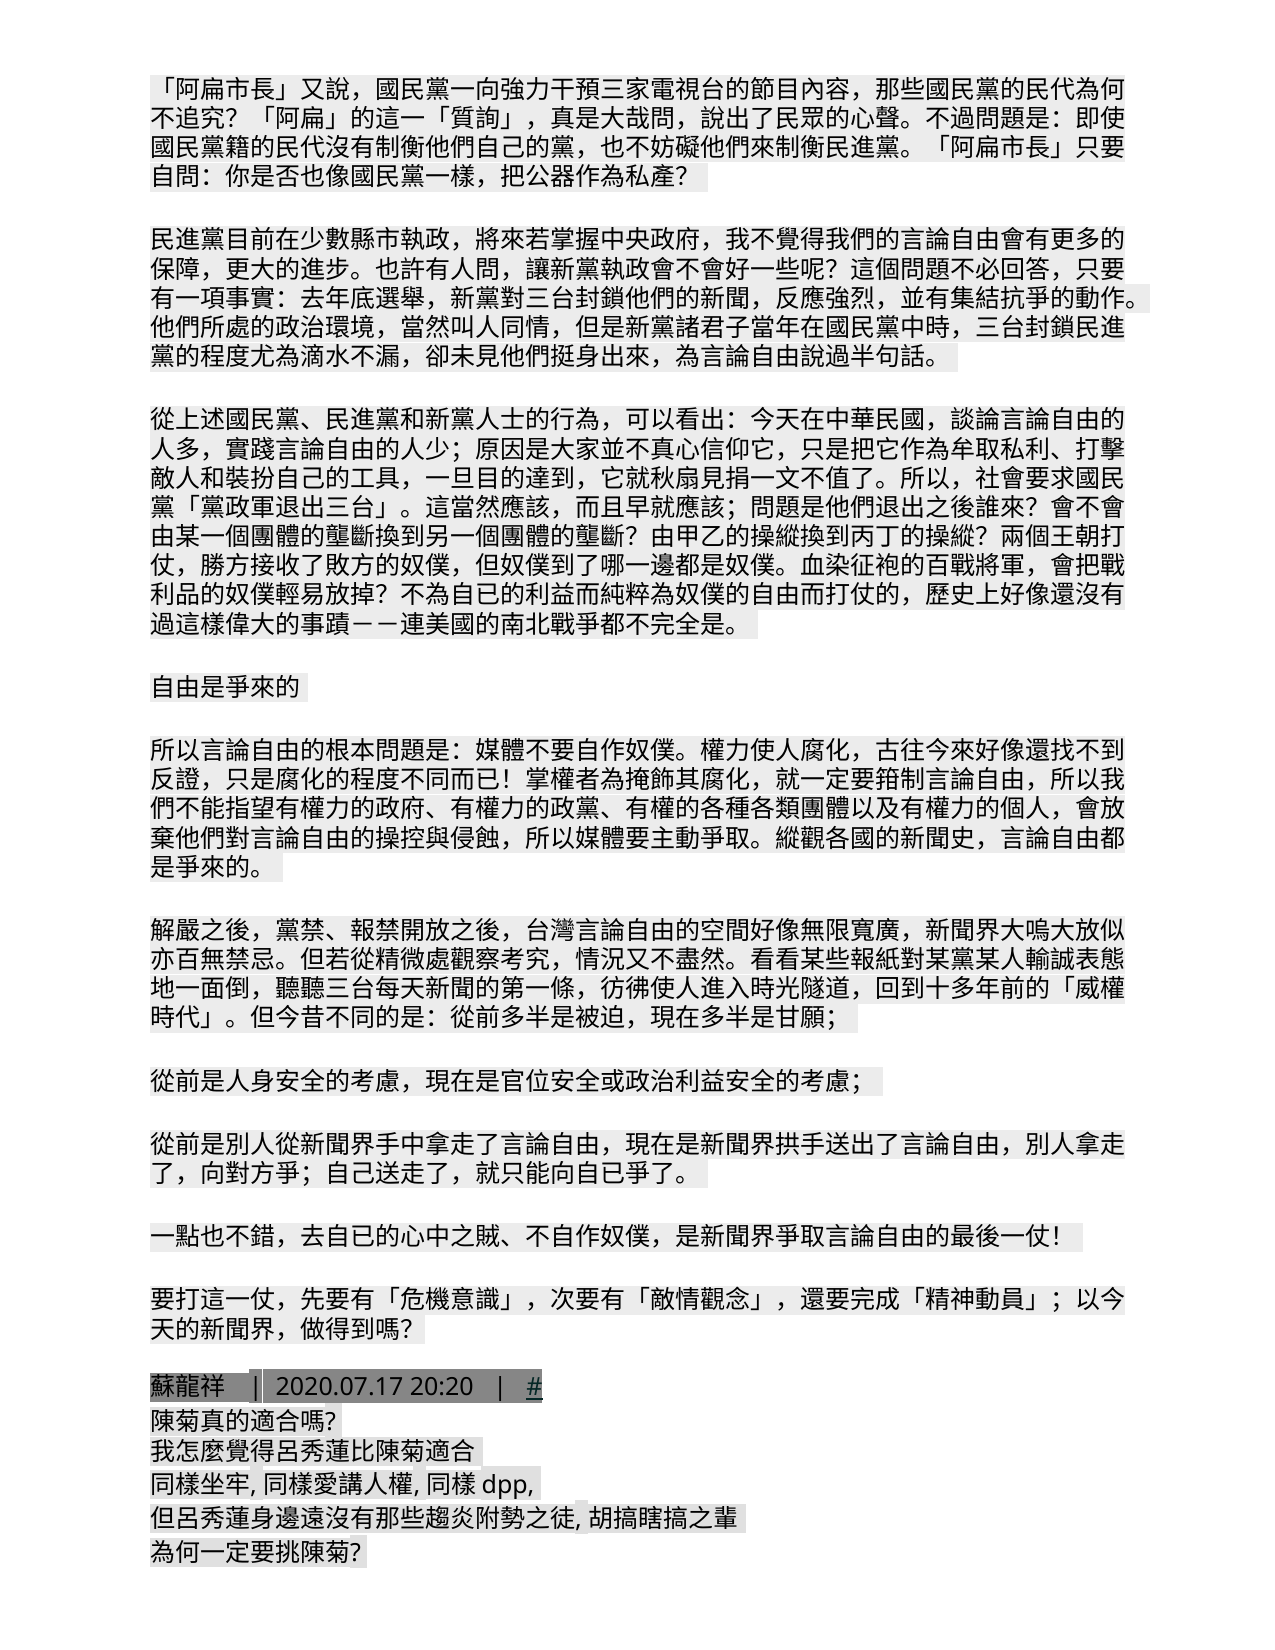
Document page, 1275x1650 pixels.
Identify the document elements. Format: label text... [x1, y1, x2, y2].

text 蘇龍祥 | 2020.07.17 20:20 | # [150, 1369, 1125, 1403]
text (續) 謝謝各位的批評指教，但是你們看文章要專心。我有說陳菊適合擔任監察院長嗎？我只說我不相信陳菊會貪污，那不是她的基本為人。我還說，她也許有可能便宜行事，例如氣爆捐款挪作其它非賑災之用途，但她不會私吞金錢，也不會接受賄賂，那不是陳菊的基本為人。 陳菊自尊心很強，榮譽感很重，金錢和權力都收買不了她。這是我所認識的陳菊。如果各位有不同看法，得拿出個證據來，證明她會貪污，而非憑空指控。 我還提到民進黨的幫派文化，只要是「自己人」，不管怎麼扯爛污，都會被包容、包庇；萬一東窗事發，仍然還是「自己人」，說不定下回狂升更高的官，以資安慰。因此，任何民進黨人或綠營人士都不適合擔任具有糾察性質或法務性質的職位，因為那等於是找來一個負責把風的門神。 一個意思就是一個意思，而不是另一個意思。認為一個人不適合某種職位，並不等於說他會貪污。不存在的罪名就是不存在，不能因為看對方不順眼就硬要扣上帽子。 人與人可以立場不同，但不要因為立場不同就任意或輕易地亂扣對方帽子。民進黨向來就是搞這一套，凡是立場不同，就千方百計抹黑對方。我們為什麼要去學習這種惡行呢？ 如果說陳菊應該為屬下之貪贓枉法負起各種行政責任甚至法律刑責，我都不反對；這樣的可能性是存在的，但我仍然相信她不會貪污，因為我了解其為人，而且至今沒有任何證據能指控她涉及任何案子，全是空泛指控。 如果有人拿把槍抵在我頭上，問我陳菊會不會貪污，我還是一樣會說我不相信她會貪污，除非你拿出證據來，或是至少應該具體指控她是怎麼個貪污法。 許多年來，我還再三提到黃俊英被栽贓抹黑的事，我認為那是陳菊人生的一個污點，但我不會因為某個人做錯一件事，就馬上全盤抹煞其人格。好人一樣有可能會因為種種原因而做出壞事，這和人渣每天專幹壞事畢竟是不同等級。 念淨於7月11日貼出巴勒網多年前轉貼的一篇文字 (我不記得有貼過)，我它再貼在下面，是張作錦寫的，寫於1995年。1995年那時候的民進黨，已經腐敗得很不像話，跟國民黨已無多大差別。 張作錦寫得很對。他批評民進黨有了一點權力之後，馬上就幹起箝制言論自由的事。但他同時也罵國民黨和新黨沒有資格罵人，因為當他們自己手上有權時，照樣箝制言論自由，而且箝制得如張作錦所說的「滴水不漏」，甚至還動輒黑牢伺候。 我自己不就是個例子？八零年代，我要求先天性重病兒童應該獲得免費醫療，要求中央政府兒童福利預算應大幅增加，以及發表有關雛妓的兒童人權報告到聯合國等等等，居然統統都能構成我的叛亂罪證。 張作錦先生說得很對，什麼黨都一樣，只要一有權力就會箝制異己言論。可是，重點來了！張作錦是誰呢？張作錦不就是當年整天抹黑黨外人士是共匪同路人的黨國媒體的第一把手嗎？他在教訓他人之前，理應先承認自己過去的惡行才對。 我舉這例子並不是要攻擊張作錦，而是想說，那些曾經做錯事的人並非個個都是人渣。我並不認識張先生，但我約略理解其為人之基本正直，儘管我曾經長達幾年的時間大力投入「我家不訂聯合報」的退報運動。張先生過去就是聯合報的社長。 我想強調的是：基本上，我們還是應該儘可能如實地看待人事物應有的不同內涵。種種善惡之輕重與本質，基本上還是有很大的差別。張作錦如此，陳菊也一樣，把陳菊視同人渣黨其他人那般猥瑣貪婪與惡質，那是完全不正確的。那就如同人渣黨刻意要把許崑源說成黑道、說成萬惡不赦一般，進而連其以死明志都要故意影射說是賭博賭輸只好跳樓自殺。只有人渣才會因為立場不同就故意對一個無辜的死者做出這樣的影射。 不止陳菊被污名化，林義雄更是如此。我看我應該是林義雄成為綠營神主牌之後最早批評他而且批評得最多也最凶的人。我肯定是深深傷害了他的感情，畢竟他過去待我和學姐不薄。我出國念書時，他不但給我錢，而且還是我申請學校的幾位推薦人之一，但我卻公開在媒體上不斷批評他。 為了基本是非，我不惜毀了這段珍貴的私人情誼，但我始終知道是非所在，我從不懷疑其人格之崇高無私。我這輩子恐怕永遠都做不到像他那樣的勇敢與純粹。我不會因為他這十幾年來所做的一切我統統不認同，便一併抹煞其人格。我不可能眛著良心去誣衊一個宛如聖徒一般聖潔的人。 陳菊也一樣，她根本不適合從政當官，我對其各種作為幾乎都不認同，甚至非常厭惡，比方說提拔了一大堆貪婪敗德之徒。但我依舊不會懷疑陳菊之善良、溫暖及清廉。我唯一無法釋懷的是栽贓抹黑黃俊英的事。 這類栽贓抹黑的手段是綠營人士的基本作法，陳菊不該如此，但她卻做了，完全出乎我的預料之外。我希望有一天能夠弄清楚這項卑鄙惡行的來龍去脈。 ===================== 媒體不要自作奴僕！ 文 / 張作錦 1995-03-15 如果「天下沒有白吃的午餐」是經濟事務上的通則，那麼「天下沒有不箝制言論自由的政權」，應該是政治事務上的規律。 蓋權力使人腐化，愈腐化的權力就愈想掌權，那些見不得人的事就愈不敢讓人發現，於是有權的人乃千方百計摀住新聞界的嘴，不讓它說話；或捏著新聞界的嘴，讓它說言不由衷的宣傳台詞。 研究民主政治和言論自由的人，最常引用兩個人的名言－－孟子說：「民為貴，社稷次之，君為輕。」湯瑪斯．傑佛遜說：「如果必須在有政府而無報紙，或有報紙而無政府兩者中選一個，我將毫不遲疑地選擇後者。」孟子是學者、是教授，自不難「立異鳴高」，若他當了執政者會怎樣？恐怕難說。否則中國何以在歷朝歷代的帝王中，竟找不到一個孟子？傑佛遜的話雖然使新聞界臉上飛金，但他當了總統與報界相處並不融洽，他還為自己發起一項「退報運動」，拒看某些嚴苛批評他的報紙。 「比國民黨還要嚴重」 「天下沒有不箝制言論自由的政權」這種現象，目前自是亦然存在。大家看到這句話時，立即會想到國民黨，這當然不錯，不過民進黨現在也「升級」到可以箝制言論自由了。 在台北市議會，國民黨和新黨議員醞釀全數刪除「台北電台」的預算。國民黨籍的李慶安指出：陳水扁上台後，台北電台已徹底「綠化」，成為文宣傳工具，未經議會認可的「政策」，都在台北電台大肆推銷。新聞處不斷指示台北電台播出的內容以及上節目的人選，十足是媒體的黑手。新黨籍的費鴻泰說：民進黨口口聲聲爭取言論自由，爭取頻道的開放，但是自已擁有媒體後，一樣操縱、干涉新聞言論自由，「比國民黨還要嚴重」！ 這事可能有政黨鬥爭成分，但民進黨人對言論自由的態度使人疑慮，也不自今日始，只舉一例：民國八十一年四月二十一日省營新生報刊登一則未經查證的消息，損及民進黨的形象，二十二日及時更正，但是當日下午民進黨籍省議員把新生報社長、總編輯和記者召到省議會議場痛罵，以報紙敲打、潑茶水，最後又以記者「坐姿不佳」把他驅逐出場。這還不是孤例，像民進黨的中常會就曾拒絕記者採訪過。 就在兩黨議員磨刀霍霍要砍台北電台預算時，電台台長靳榕生因「性騷擾」案被停職。早在「案」發之前，靳榕生曾向一位市議員訴苦，謂他接到指示，要台北電台做一些節目，與「地下電台」和「第四台」同步播出，他覺得這樣不妥當，遲遲未做，可能要被「整」。這當然是一面之詞，而有無騷擾之事也要靠調查做依據。不過有一點叫人好奇的是：如果靳榕生充分「合作」，他即使真有騷擾的行為，還會被舉發、停職嗎？ 對國民黨議員發動刪除台北電台預算，陳水扁市長很光火，他警告國民黨別逼他，否則他可下令要國民黨中央黨部新建大樓停工，台北市民以六十多萬票把「阿扁」送進市府，對他期望很高，幾個月來他表現得也很令人滿意。但這句話卻說得十分有失立場，使人對他的施政減少幾分信心。國民黨中央黨部的工程如不合法，根本就不能讓它建；如果手續完備，怎麼能把他人合法的權益拿來作政黨的鬥爭工具？這與民進黨和「阿扁」過去一向主張的「依法行政」和「行政中立」相去太遠了！ 「阿扁市長」又說，國民黨一向強力干預三家電視台的節目內容，那些國民黨的民代為何不追究？「阿扁」的這一「質詢」，真是大哉問，說出了民眾的心聲。不過問題是：即使國民黨籍的民代沒有制衡他們自己的黨，也不妨礙他們來制衡民進黨。「阿扁市長」只要自問：你是否也像國民黨一樣，把公器作為私產？ 民進黨目前在少數縣市執政，將來若掌握中央政府，我不覺得我們的言論自由會有更多的保障，更大的進步。也許有人問，讓新黨執政會不會好一些呢？這個問題不必回答，只要有一項事實：去年底選舉，新黨對三台封鎖他們的新聞，反應強烈，並有集結抗爭的動作。他們所處的政治環境，當然叫人同情，但是新黨諸君子當年在國民黨中時，三台封鎖民進黨的程度尤為滴水不漏，卻未見他們挺身出來，為言論自由說過半句話。 從上述國民黨、民進黨和新黨人士的行為，可以看出：今天在中華民國，談論言論自由的人多，實踐言論自由的人少；原因是大家並不真心信仰它，只是把它作為牟取私利、打擊敵人和裝扮自己的工具，一旦目的達到，它就秋扇見捐一文不值了。所以，社會要求國民黨「黨政軍退出三台」。這當然應該，而且早就應該；問題是他們退出之後誰來？會不會由某一個團體的壟斷換到另一個團體的壟斷？由甲乙的操縱換到丙丁的操縱？兩個王朝打仗，勝方接收了敗方的奴僕，但奴僕到了哪一邊都是奴僕。血染征袍的百戰將軍，會把戰利品的奴僕輕易放掉？不為自已的利益而純粹為奴僕的自由而打仗的，歷史上好像還沒有過這樣偉大的事蹟－－連美國的南北戰爭都不完全是。 自由是爭來的 所以言論自由的根本問題是：媒體不要自作奴僕。權力使人腐化，古往今來好像還找不到反證，只是腐化的程度不同而已！掌權者為掩飾其腐化，就一定要箝制言論自由，所以我們不能指望有權力的政府、有權力的政黨、有權的各種各類團體以及有權力的個人，會放棄他們對言論自由的操控與侵蝕，所以媒體要主動爭取。縱觀各國的新聞史，言論自由都是爭來的。 解嚴之後，黨禁、報禁開放之後，台灣言論自由的空間好像無限寬廣，新聞界大嗚大放似亦百無禁忌。但若從精微處觀察考究，情況又不盡然。看看某些報紙對某黨某人輸誠表態地一面倒，聽聽三台每天新聞的第一條，彷彿使人進入時光隧道，回到十多年前的「威權時代」。但今昔不同的是：從前多半是被迫，現在多半是甘願； 從前是人身安全的考慮，現在是官位安全或政治利益安全的考慮； 從前是別人從新聞界手中拿走了言論自由，現在是新聞界拱手送出了言論自由，別人拿走了，向對方爭；自己送走了，就只能向自已爭了。 一點也不錯，去自已的心中之賊、不自作奴僕，是新聞界爭取言論自由的最後一仗！ 要打這一仗，先要有「危機意識」，次要有「敵情觀念」，還要完成「精神動員」；以今天的新聞界，做得到嗎？ [150, 75, 1125, 1344]
text 陳菊真的適合嗎? 我怎麼覺得呂秀蓮比陳菊適合 同樣坐牢, 同樣愛講人權, 同樣dpp, 但呂秀蓮身邊遠沒有那些趨炎附勢之徒, 胡搞瞎搞之輩 為何一定要挑陳菊? [150, 1403, 1125, 1568]
